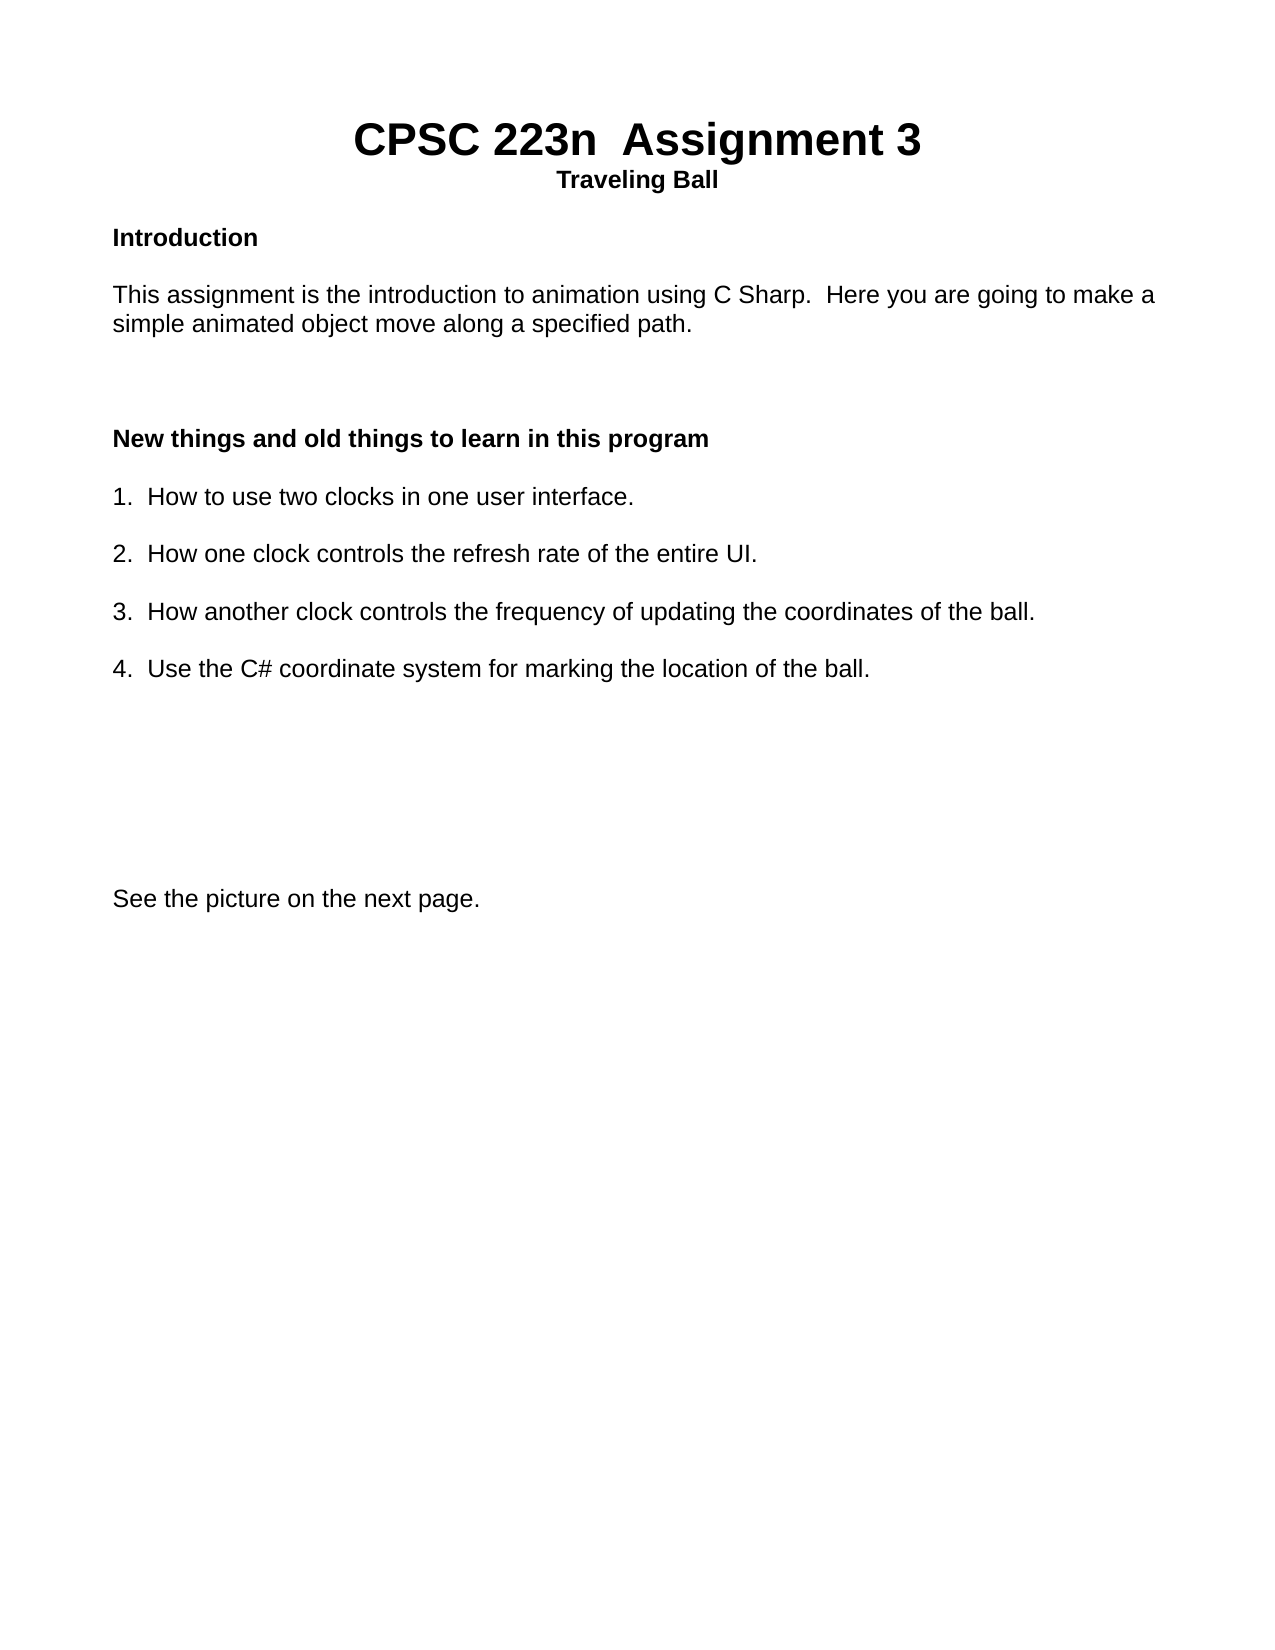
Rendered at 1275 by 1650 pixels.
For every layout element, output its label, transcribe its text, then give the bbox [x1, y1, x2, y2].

text New things and old things to learn in this program [112, 424, 1162, 453]
text Traveling Ball [112, 165, 1162, 194]
text This assignment is the introduction to animation using C Sharp. Here you are going to make a simple animated object move along a specified path. [112, 280, 1162, 338]
text See the picture on the next page. [112, 884, 1162, 913]
text 3. How another clock controls the frequency of updating the coordinates of the ball. [112, 596, 1162, 625]
text Introduction [112, 223, 1162, 251]
text 1. How to use two clocks in one user interface. [112, 481, 1162, 510]
text CPSC 223n Assignment 3 [112, 112, 1162, 165]
text 2. How one clock controls the refresh rate of the entire UI. [112, 539, 1162, 568]
text 4. Use the C# coordinate system for marking the location of the ball. [112, 654, 1162, 683]
